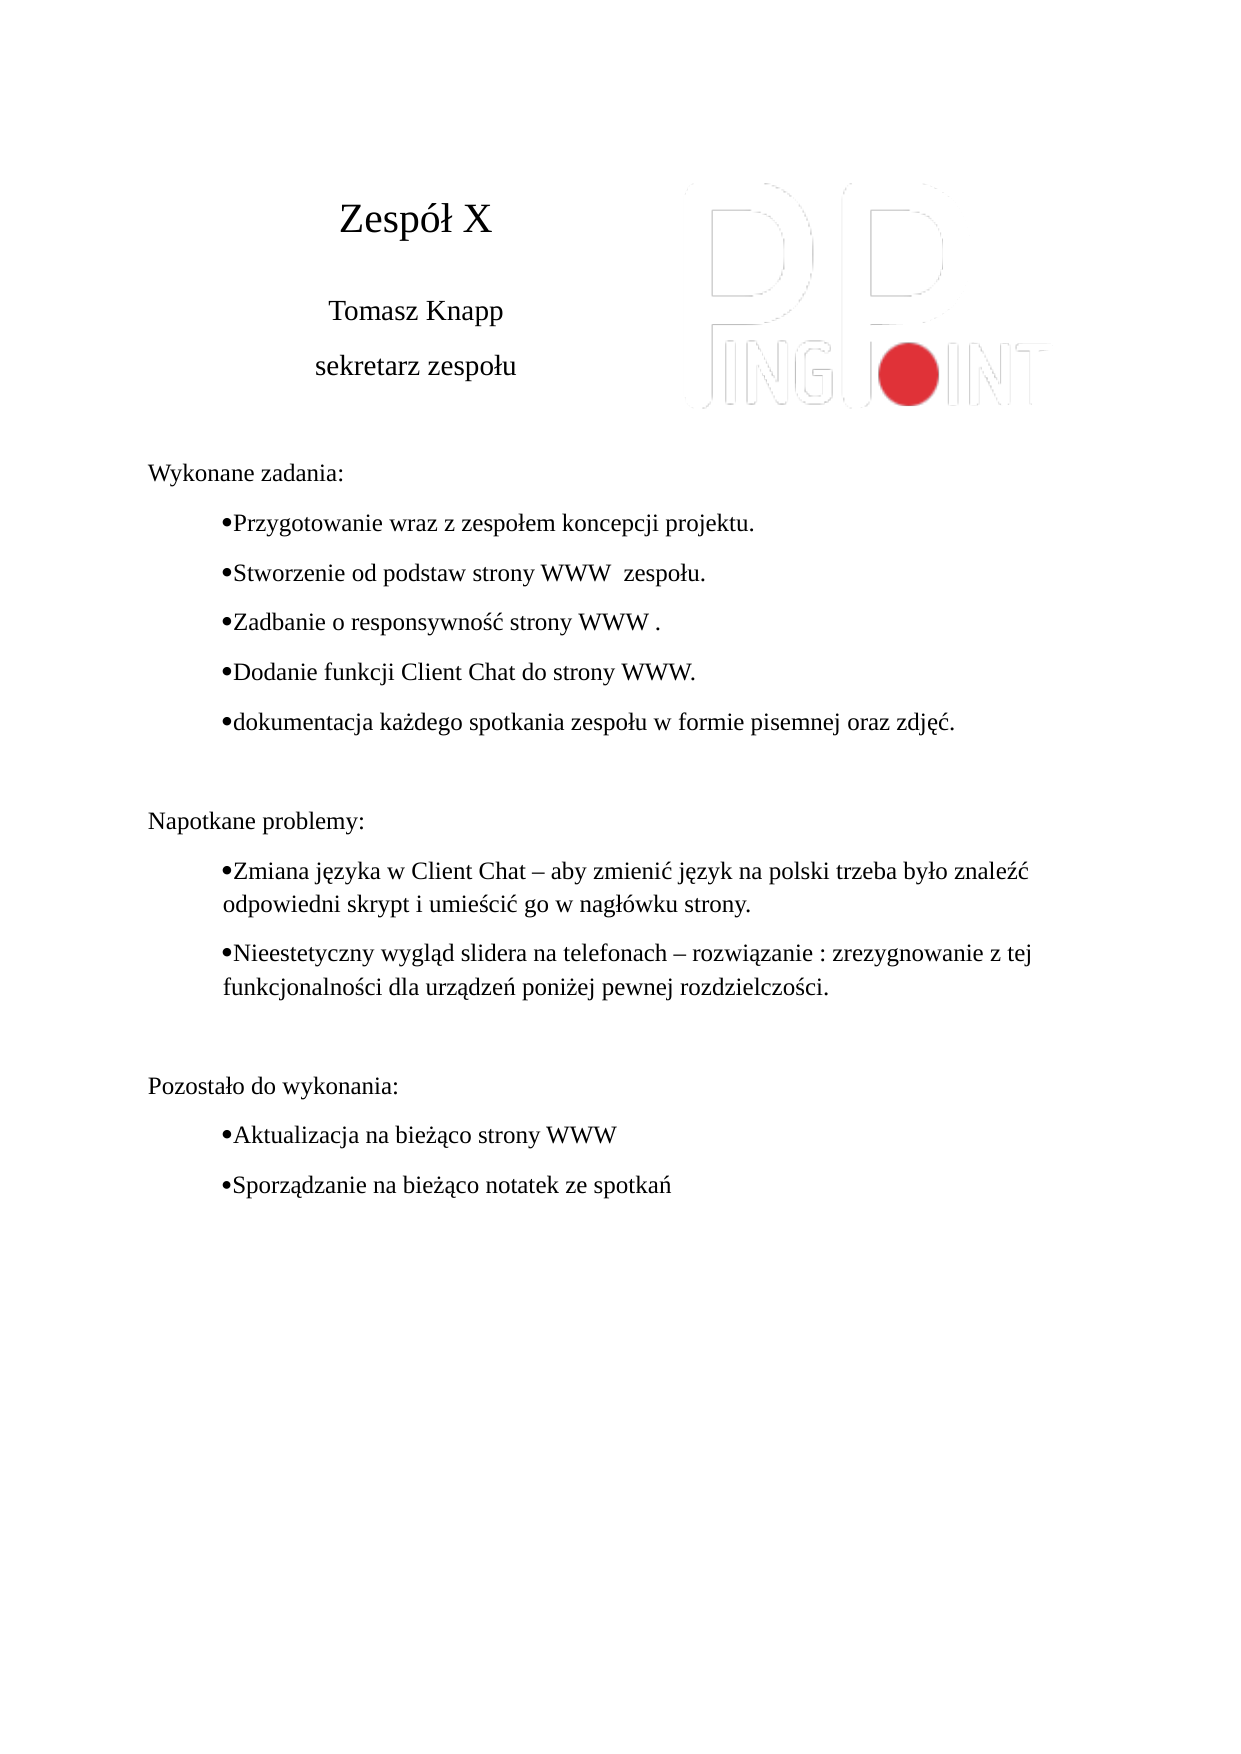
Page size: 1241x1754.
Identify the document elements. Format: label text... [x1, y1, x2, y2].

list Przygotowanie wraz z zespołem koncepcji projektu. [223, 508, 1093, 537]
list Nieestetyczny wygląd slidera na telefonach – rozwiązanie : zrezygnowanie z tej funkcjonalności dla urządzeń poniżej pewnej rozdzielczości. [223, 938, 1093, 1000]
text [876, 261, 1093, 326]
list Zmiana języka w Client Chat – aby zmienić język na polski trzeba było znaleźć odpowiedni skrypt i umieścić go w nagłówku strony. [223, 856, 1093, 918]
picture [683, 183, 1053, 409]
list Aktualizacja na bieżąco strony WWW [223, 1121, 1093, 1149]
text Wykonane zadania: [148, 458, 1093, 487]
list Sporządzanie na bieżąco notatek ze spotkań [223, 1170, 1093, 1199]
text sekretarz zespołu [148, 348, 683, 381]
text [947, 194, 1093, 242]
text [1038, 348, 1093, 381]
list dokumentacja każdego spotkania zespołu w formie pisemnej oraz zdjęć. [223, 707, 1093, 736]
text Tomasz Knapp [148, 261, 683, 326]
text Zespół X [148, 194, 684, 242]
text Pozostało do wykonania: [148, 1071, 1093, 1100]
list Zadbanie o responsywność strony WWW . [223, 607, 1093, 636]
text Napotkane problemy: [148, 806, 1093, 835]
list Dodanie funkcji Client Chat do strony WWW. [223, 657, 1093, 686]
list Stworzenie od podstaw strony WWW zespołu. [223, 558, 1093, 586]
